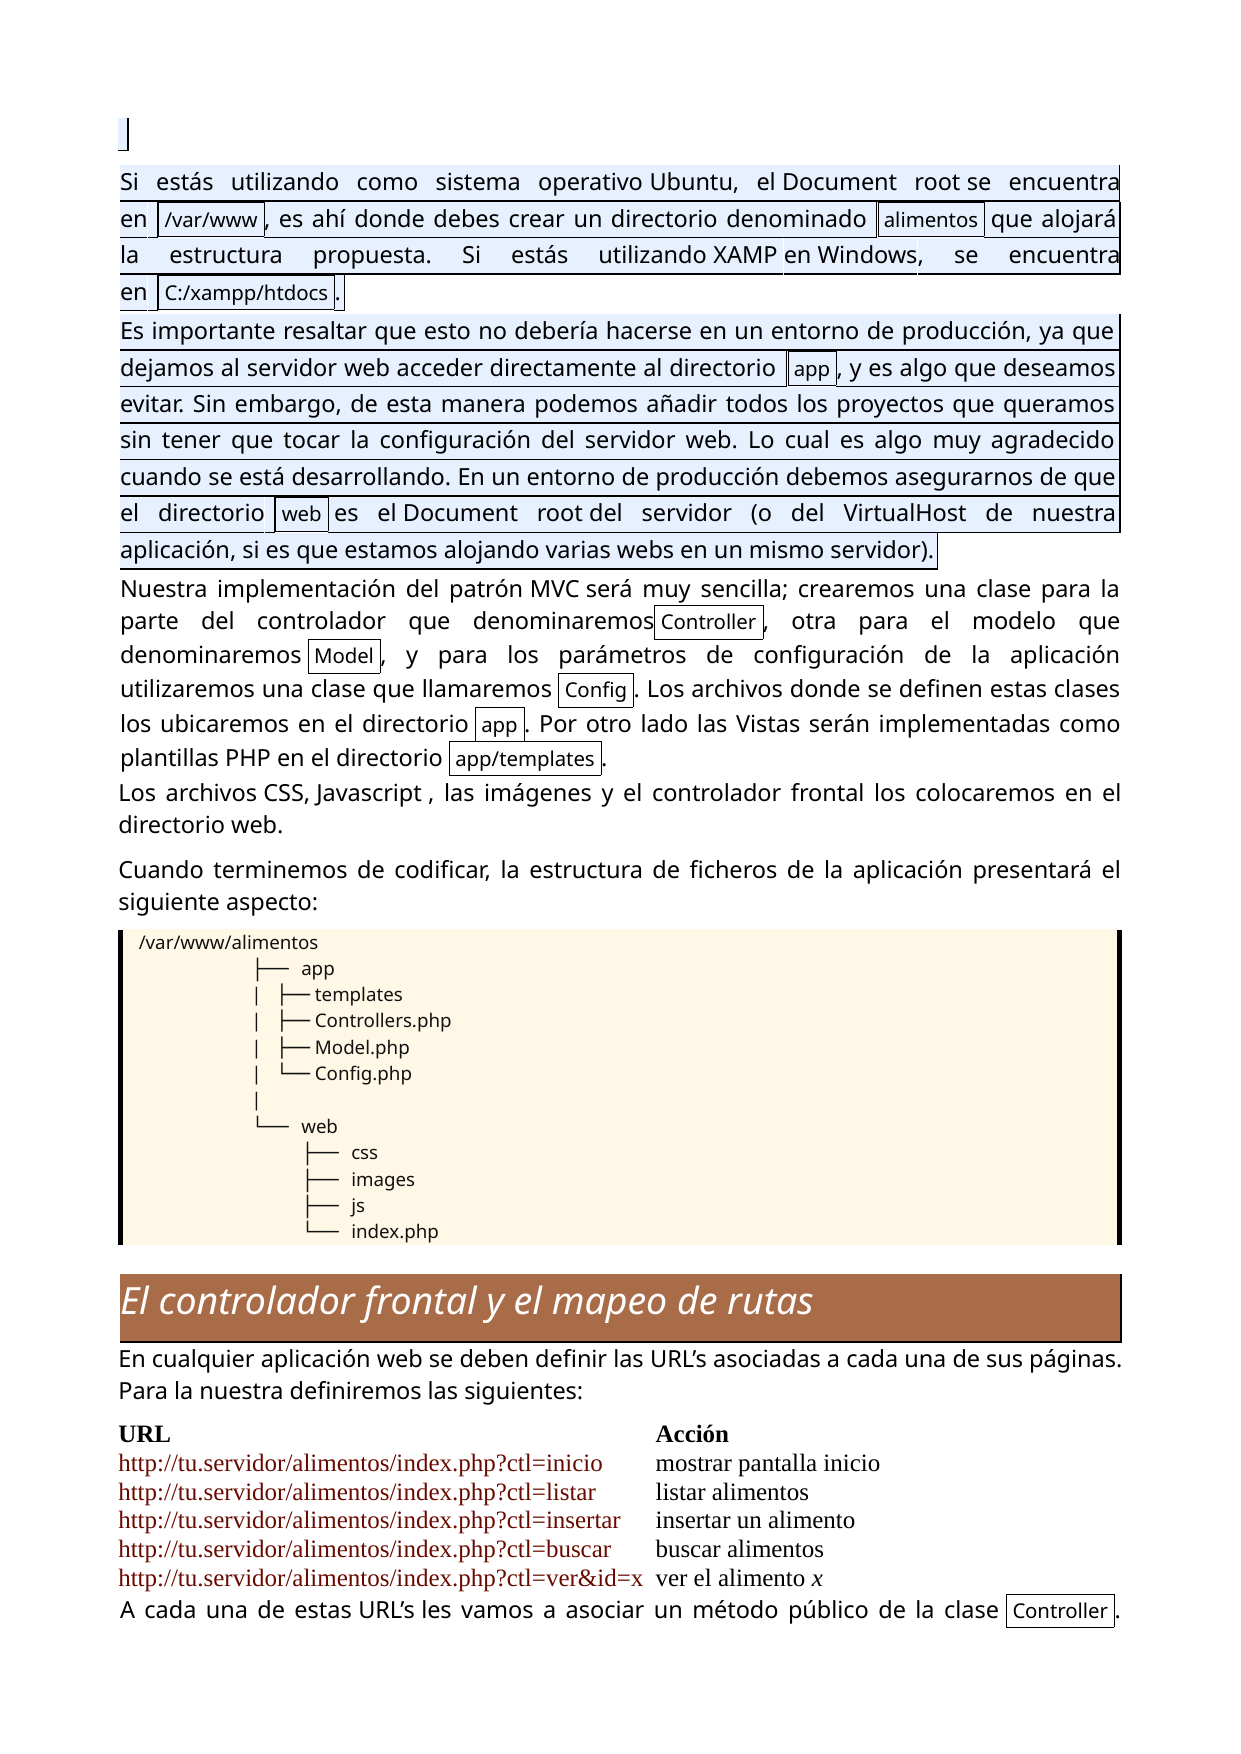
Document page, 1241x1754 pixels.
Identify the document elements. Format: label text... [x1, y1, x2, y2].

text Es importante resaltar que esto no debería hacerse en un entorno de producción, ya que dejamos al servidor web acceder directamente al directorio app, y es algo que deseamos evitar. Sin embargo, de esta manera podemos añadir todos los proyectos que queramos sin tener que tocar la configuración del servidor web. Lo cual es algo muy agradecido cuando se está desarrollando. En un entorno de producción debemos asegurarnos de que el directorio web es el Document root del servidor (o del VirtualHost de nuestra aplicación, si es que estamos alojando varias webs en un mismo servidor). [120, 352, 1119, 422]
text Es importante resaltar que esto no debería hacerse en un entorno de producción, ya que dejamos al servidor web acceder directamente al directorio app, y es algo que deseamos evitar. Sin embargo, de esta manera podemos añadir todos los proyectos que queramos sin tener que tocar la configuración del servidor web. Lo cual es algo muy agradecido cuando se está desarrollando. En un entorno de producción debemos asegurarnos de que el directorio web es el Document root del servidor (o del VirtualHost de nuestra aplicación, si es que estamos alojando varias webs en un mismo servidor). [120, 351, 786, 386]
text Es importante resaltar que esto no debería hacerse en un entorno de producción, ya que dejamos al servidor web acceder directamente al directorio app, y es algo que deseamos evitar. Sin embargo, de esta manera podemos añadir todos los proyectos que queramos sin tener que tocar la configuración del servidor web. Lo cual es algo muy agradecido cuando se está desarrollando. En un entorno de producción debemos asegurarnos de que el directorio web es el Document root del servidor (o del VirtualHost de nuestra aplicación, si es que estamos alojando varias webs en un mismo servidor). [120, 497, 1119, 568]
text . [335, 275, 344, 310]
text [345, 275, 1121, 311]
text ├── css [123, 1139, 1117, 1166]
text Es importante resaltar que esto no debería hacerse en un entorno de producción, ya que dejamos al servidor web acceder directamente al directorio app, y es algo que deseamos evitar. Sin embargo, de esta manera podemos añadir todos los proyectos que queramos sin tener que tocar la configuración del servidor web. Lo cual es algo muy agradecido cuando se está desarrollando. En un entorno de producción debemos asegurarnos de que el directorio web es el Document root del servidor (o del VirtualHost de nuestra aplicación, si es que estamos alojando varias webs en un mismo servidor). [120, 460, 1119, 495]
table_header URL [118, 1419, 655, 1448]
text └── web [123, 1113, 1117, 1139]
text | ├── Model.php [123, 1034, 1117, 1060]
text Es importante resaltar que esto no debería hacerse en un entorno de producción, ya que dejamos al servidor web acceder directamente al directorio app, y es algo que deseamos evitar. Sin embargo, de esta manera podemos añadir todos los proyectos que queramos sin tener que tocar la configuración del servidor web. Lo cual es algo muy agradecido cuando se está desarrollando. En un entorno de producción debemos asegurarnos de que el directorio web es el Document root del servidor (o del VirtualHost de nuestra aplicación, si es que estamos alojando varias webs en un mismo servidor). [120, 314, 1119, 349]
text | ├── templates [123, 981, 1117, 1008]
table_cell http://tu.servidor/alimentos/index.php?ctl=listar [118, 1477, 655, 1505]
text Cuando terminemos de codificar, la estructura de ficheros de la aplicación presentará el siguiente aspecto: [118, 853, 1122, 917]
text | ├── Controllers.php [123, 1008, 1117, 1034]
table_cell insertar un alimento [655, 1505, 1122, 1534]
text Los archivos CSS, Javascript , las imágenes y el controlador frontal los colocaremos en el directorio web. [118, 777, 1122, 841]
text ├── images [123, 1166, 1117, 1192]
text C:/xampp/htdocs [159, 276, 334, 309]
subtitle El controlador frontal y el mapeo de rutas [120, 1274, 1120, 1341]
table_cell http://tu.servidor/alimentos/index.php?ctl=ver&id=x [118, 1563, 655, 1592]
table_cell mostrar pantalla inicio [655, 1448, 1122, 1477]
table_cell http://tu.servidor/alimentos/index.php?ctl=insertar [118, 1505, 655, 1534]
text └── index.php [123, 1218, 1117, 1245]
table_cell ver el alimento x [655, 1563, 1122, 1592]
text Nuestra implementación del patrón MVC será muy sencilla; crearemos una clase para la parte del controlador que denominaremosController, otra para el modelo que denominaremos Model, y para los parámetros de configuración de la aplicación utilizaremos una clase que llamaremos Config. Los archivos donde se definen estas clases los ubicaremos en el directorio app. Por otro lado las Vistas serán implementadas como plantillas PHP en el directorio app/templates. [120, 573, 1121, 775]
text en [120, 275, 157, 310]
text en /var/www, es ahí donde debes crear un directorio denominado alimentos que alojará la estructura propuesta. Si estás utilizando XAMP en Windows, se encuentra [120, 202, 1119, 274]
text En cualquier aplicación web se deben definir las URL’s asociadas a cada una de sus páginas. Para la nuestra definiremos las siguientes: [118, 1343, 1122, 1407]
text | └── Config.php [123, 1060, 1117, 1087]
text Si estás utilizando como sistema operativo Ubuntu, el Document root se encuentra [120, 165, 1119, 200]
table_header Acción [655, 1419, 1122, 1448]
text . [1115, 1593, 1121, 1627]
text | [123, 1087, 1117, 1113]
table_cell listar alimentos [655, 1477, 1122, 1505]
text Es importante resaltar que esto no debería hacerse en un entorno de producción, ya que dejamos al servidor web acceder directamente al directorio app, y es algo que deseamos evitar. Sin embargo, de esta manera podemos añadir todos los proyectos que queramos sin tener que tocar la configuración del servidor web. Lo cual es algo muy agradecido cuando se está desarrollando. En un entorno de producción debemos asegurarnos de que el directorio web es el Document root del servidor (o del VirtualHost de nuestra aplicación, si es que estamos alojando varias webs en un mismo servidor). [120, 424, 1119, 459]
table_cell http://tu.servidor/alimentos/index.php?ctl=inicio [118, 1448, 655, 1477]
text ├── app [123, 955, 1117, 981]
table_cell buscar alimentos [655, 1534, 1122, 1563]
text ├── js [123, 1192, 1117, 1218]
text /var/www/alimentos [118, 929, 1121, 955]
table_cell http://tu.servidor/alimentos/index.php?ctl=buscar [118, 1534, 655, 1563]
text A cada una de estas URL’s les vamos a asociar un método público de la clase Controller [120, 1593, 1114, 1627]
